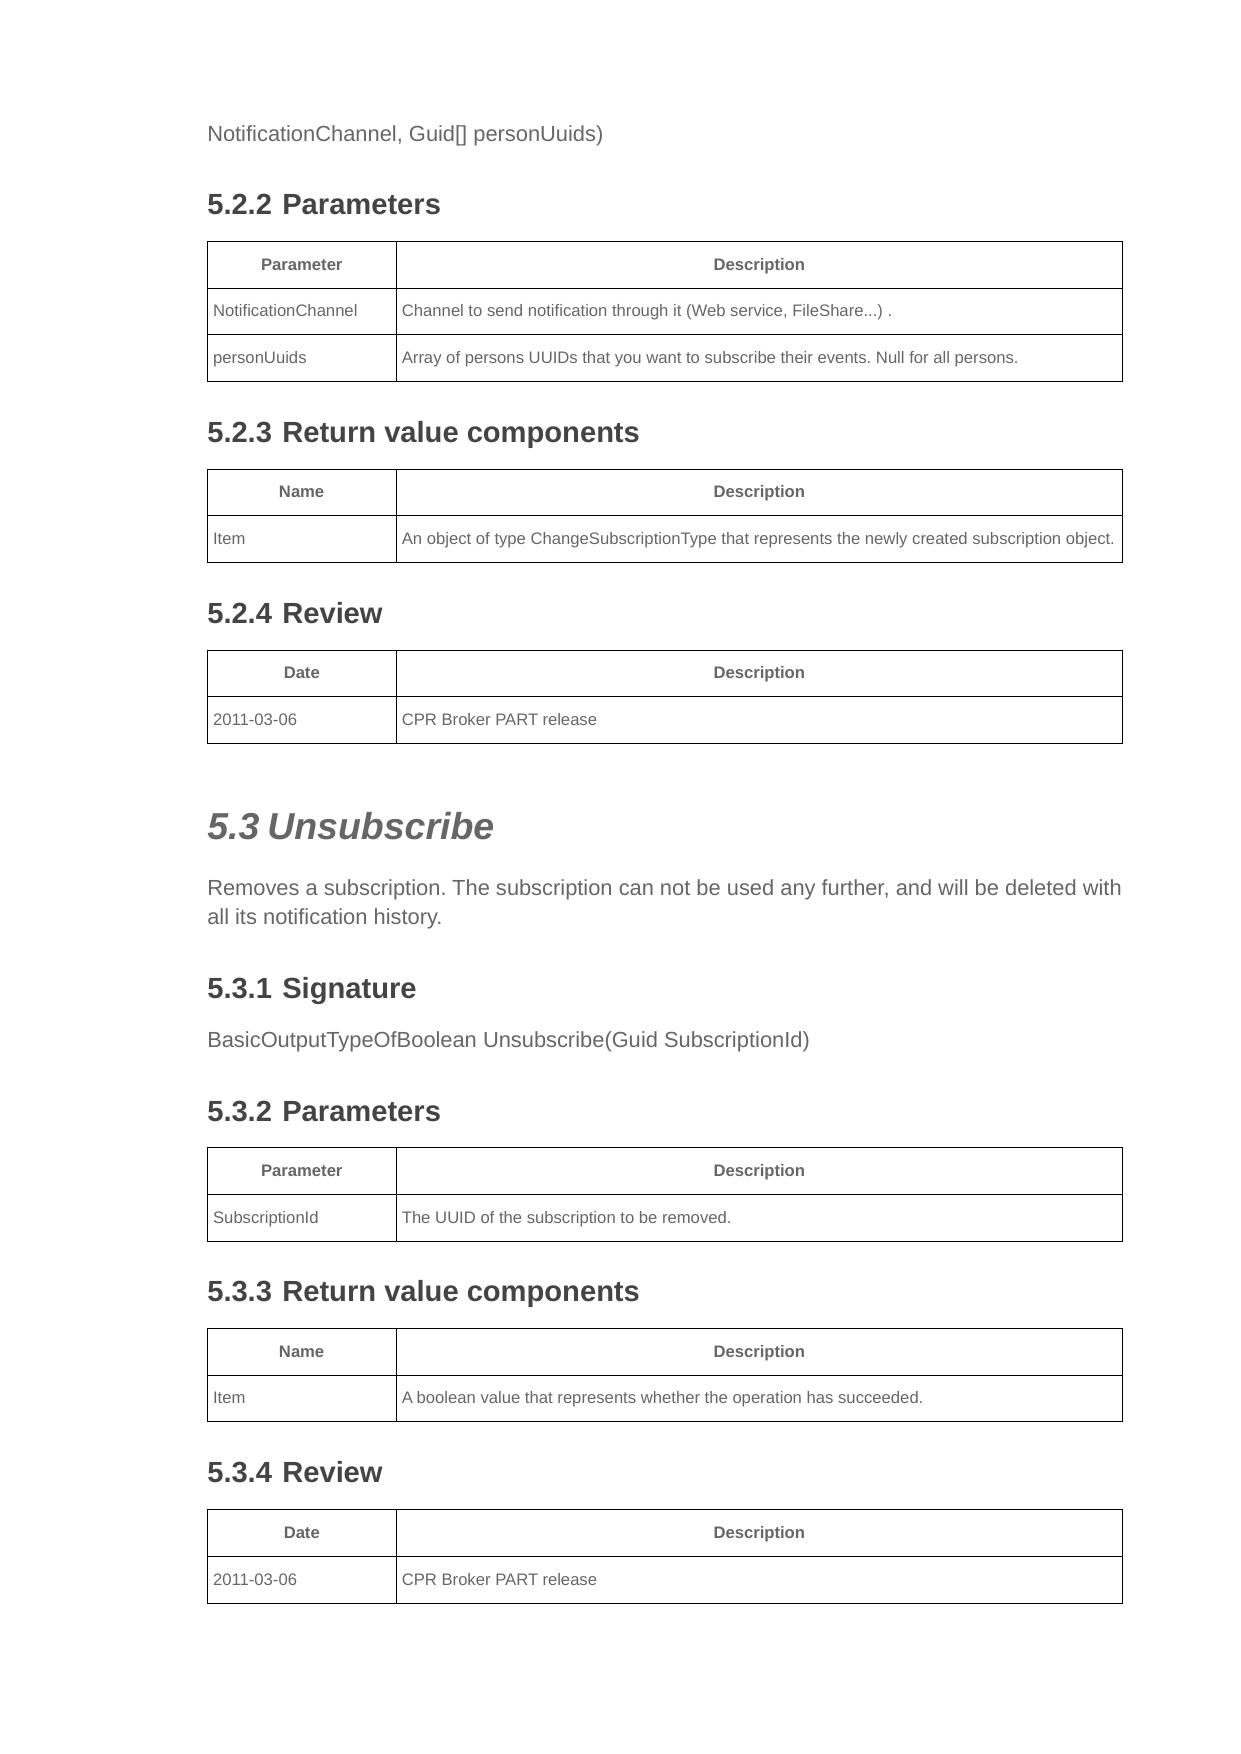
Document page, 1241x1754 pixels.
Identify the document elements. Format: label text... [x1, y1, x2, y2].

table_cell CPR Broker PART release [397, 1557, 1122, 1602]
table_cell A boolean value that represents whether the operation has succeeded. [397, 1376, 1122, 1421]
table_cell NotificationChannel [208, 289, 396, 334]
table_cell Array of persons UUIDs that you want to subscribe their events. Null for all persons. [397, 335, 1122, 381]
table_cell personUuids [208, 335, 396, 381]
table_header Parameter [208, 242, 396, 288]
table_cell 2011-03-06 [208, 697, 396, 743]
table_cell Item [208, 1376, 396, 1421]
table_header Date [208, 1510, 396, 1556]
subtitle Signature [207, 951, 1122, 1010]
subtitle Unsubscribe [207, 793, 1122, 851]
table_cell An object of type ChangeSubscriptionType that represents the newly created subscription object. [397, 516, 1122, 562]
table_cell CPR Broker PART release [397, 697, 1122, 743]
table_cell Channel to send notification through it (Web service, FileShare...) . [397, 289, 1122, 334]
table_cell The UUID of the subscription to be removed. [397, 1195, 1122, 1241]
subtitle Parameters [207, 1074, 1122, 1133]
table_header Name [208, 1329, 396, 1375]
text NotificationChannel, Guid[] personUuids) [207, 118, 1122, 147]
table_header Description [397, 1329, 1122, 1375]
subtitle Review [207, 577, 1122, 635]
table_cell 2011-03-06 [208, 1557, 396, 1602]
table_header Description [397, 1510, 1122, 1556]
table_header Description [397, 1148, 1122, 1194]
table_header Description [397, 651, 1122, 696]
subtitle Parameters [207, 168, 1122, 226]
table_header Description [397, 470, 1122, 515]
subtitle Return value components [207, 1255, 1122, 1313]
table_cell Item [208, 516, 396, 562]
text BasicOutputTypeOfBoolean Unsubscribe(Guid SubscriptionId) [207, 1024, 1122, 1053]
table_header Parameter [208, 1148, 396, 1194]
table_cell SubscriptionId [208, 1195, 396, 1241]
table_header Name [208, 470, 396, 515]
table_header Description [397, 242, 1122, 288]
subtitle Return value components [207, 396, 1122, 454]
text Removes a subscription. The subscription can not be used any further, and will be deleted with all its notification history. [207, 872, 1122, 931]
table_header Date [208, 651, 396, 696]
subtitle Review [207, 1436, 1122, 1494]
